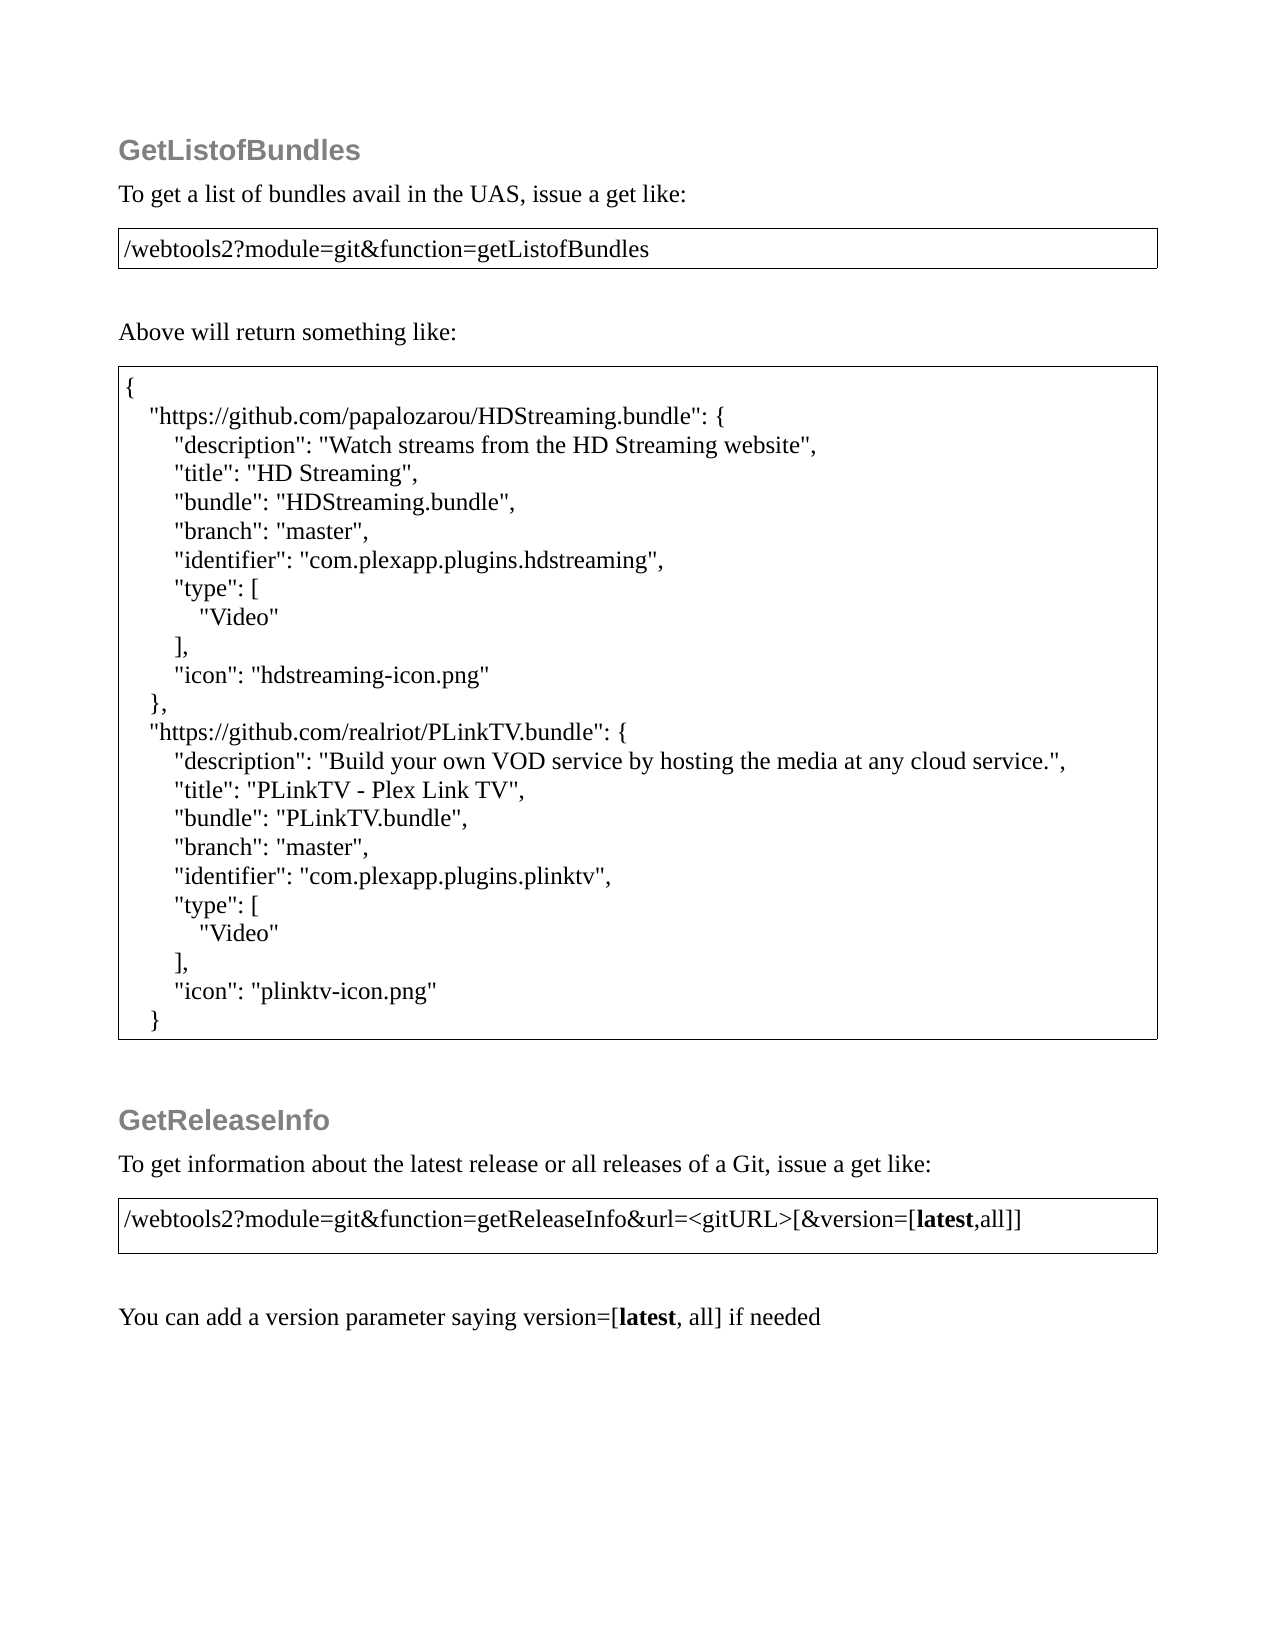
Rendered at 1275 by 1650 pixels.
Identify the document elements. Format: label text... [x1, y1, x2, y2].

text To get information about the latest release or all releases of a Git, issue a get like: [118, 1149, 1157, 1178]
text To get a list of bundles avail in the UAS, issue a get like: [118, 179, 1157, 207]
text Above will return something like: [118, 317, 1157, 346]
table_header /webtools2?module=git&function=getListofBundles [119, 229, 1157, 268]
subtitle GetListofBundles [118, 133, 1157, 166]
subtitle GetReleaseInfo [118, 1103, 1157, 1136]
text You can add a version parameter saying version=[latest, all] if needed [118, 1302, 1157, 1331]
table_header { "https://github.com/papalozarou/HDStreaming.bundle": { "description": "Watch streams from the HD Streaming website", "title": "HD Streaming", "bundle": "HDStreaming.bundle", "branch": "master", "identifier": "com.plexapp.plugins.hdstreaming", "type": [ "Video" ], "icon": "hdstreaming-icon.png" }, "https://github.com/realriot/PLinkTV.bundle": { "description": "Build your own VOD service by hosting the media at any cloud service.", "title": "PLinkTV - Plex Link TV", "bundle": "PLinkTV.bundle", "branch": "master", "identifier": "com.plexapp.plugins.plinktv", "type": [ "Video" ], "icon": "plinktv-icon.png" } [119, 367, 1157, 1039]
table_header /webtools2?module=git&function=getReleaseInfo&url=<gitURL>[&version=[latest,all]] [119, 1199, 1157, 1253]
